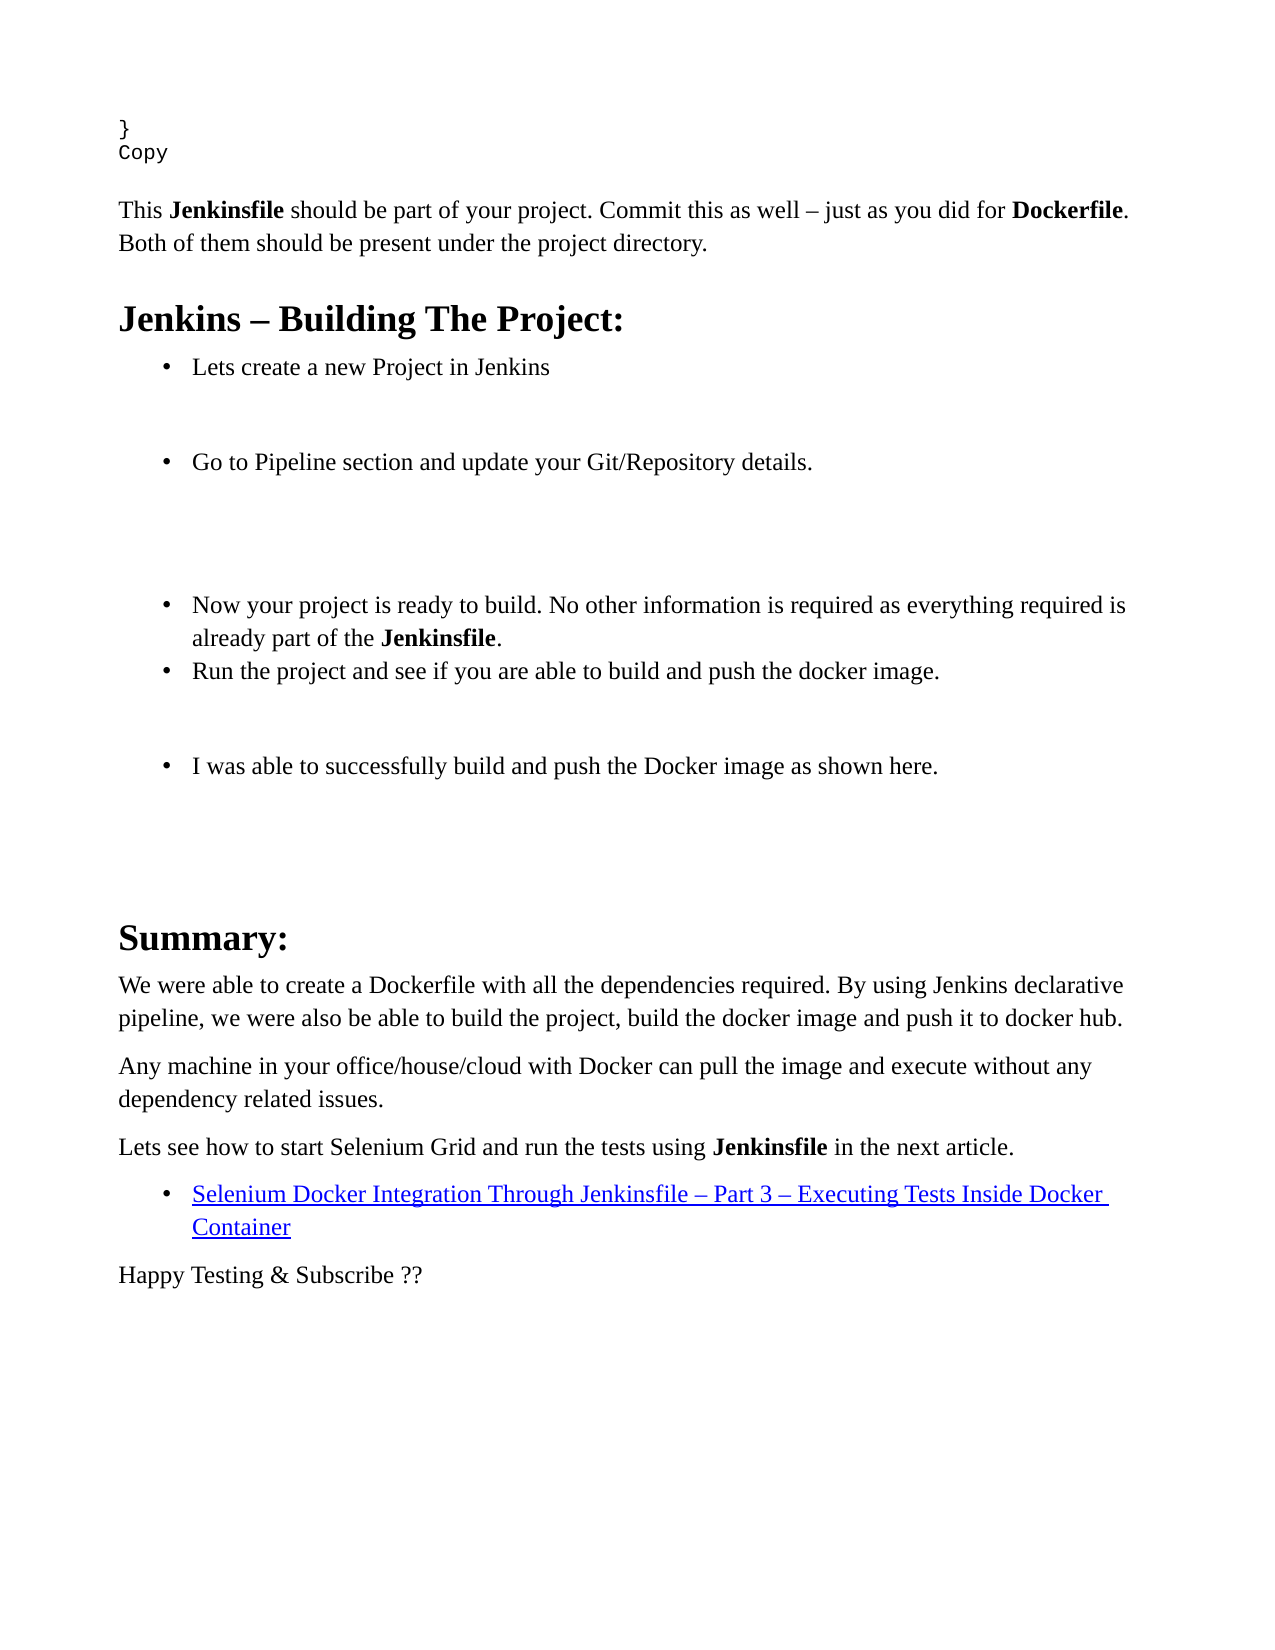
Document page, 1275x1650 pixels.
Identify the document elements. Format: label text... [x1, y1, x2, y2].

text We were able to create a Dockerfile with all the dependencies required. By using Jenkins declarative pipeline, we were also be able to build the project, build the docker image and push it to docker hub. [118, 971, 1157, 1032]
list Run the project and see if you are able to build and push the docker image. [162, 656, 1157, 685]
list Selenium Docker Integration Through Jenkinsfile – Part 3 – Executing Tests Inside Docker Container [162, 1179, 1157, 1241]
text } [118, 118, 1157, 142]
list Now your project is ready to build. No other information is required as everything required is already part of the Jenkinsfile. [162, 590, 1157, 652]
text Any machine in your office/house/cloud with Docker can pull the image and execute without any dependency related issues. [118, 1051, 1157, 1113]
subtitle Summary: [118, 915, 1157, 958]
text This Jenkinsfile should be part of your project. Commit this as well – just as you did for Dockerfile. Both of them should be present under the project directory. [118, 195, 1157, 257]
text Happy Testing & Subscribe ?? [118, 1260, 1157, 1289]
subtitle Jenkins – Building The Project: [118, 296, 1157, 339]
list I was able to successfully build and push the Docker image as shown here. [162, 751, 1157, 780]
text Lets see how to start Selenium Grid and run the tests using Jenkinsfile in the next article. [118, 1132, 1157, 1161]
text Copy [118, 142, 1157, 165]
list Go to Pipeline section and update your Git/Repository details. [162, 447, 1157, 476]
list Lets create a new Project in Jenkins [162, 352, 1157, 381]
